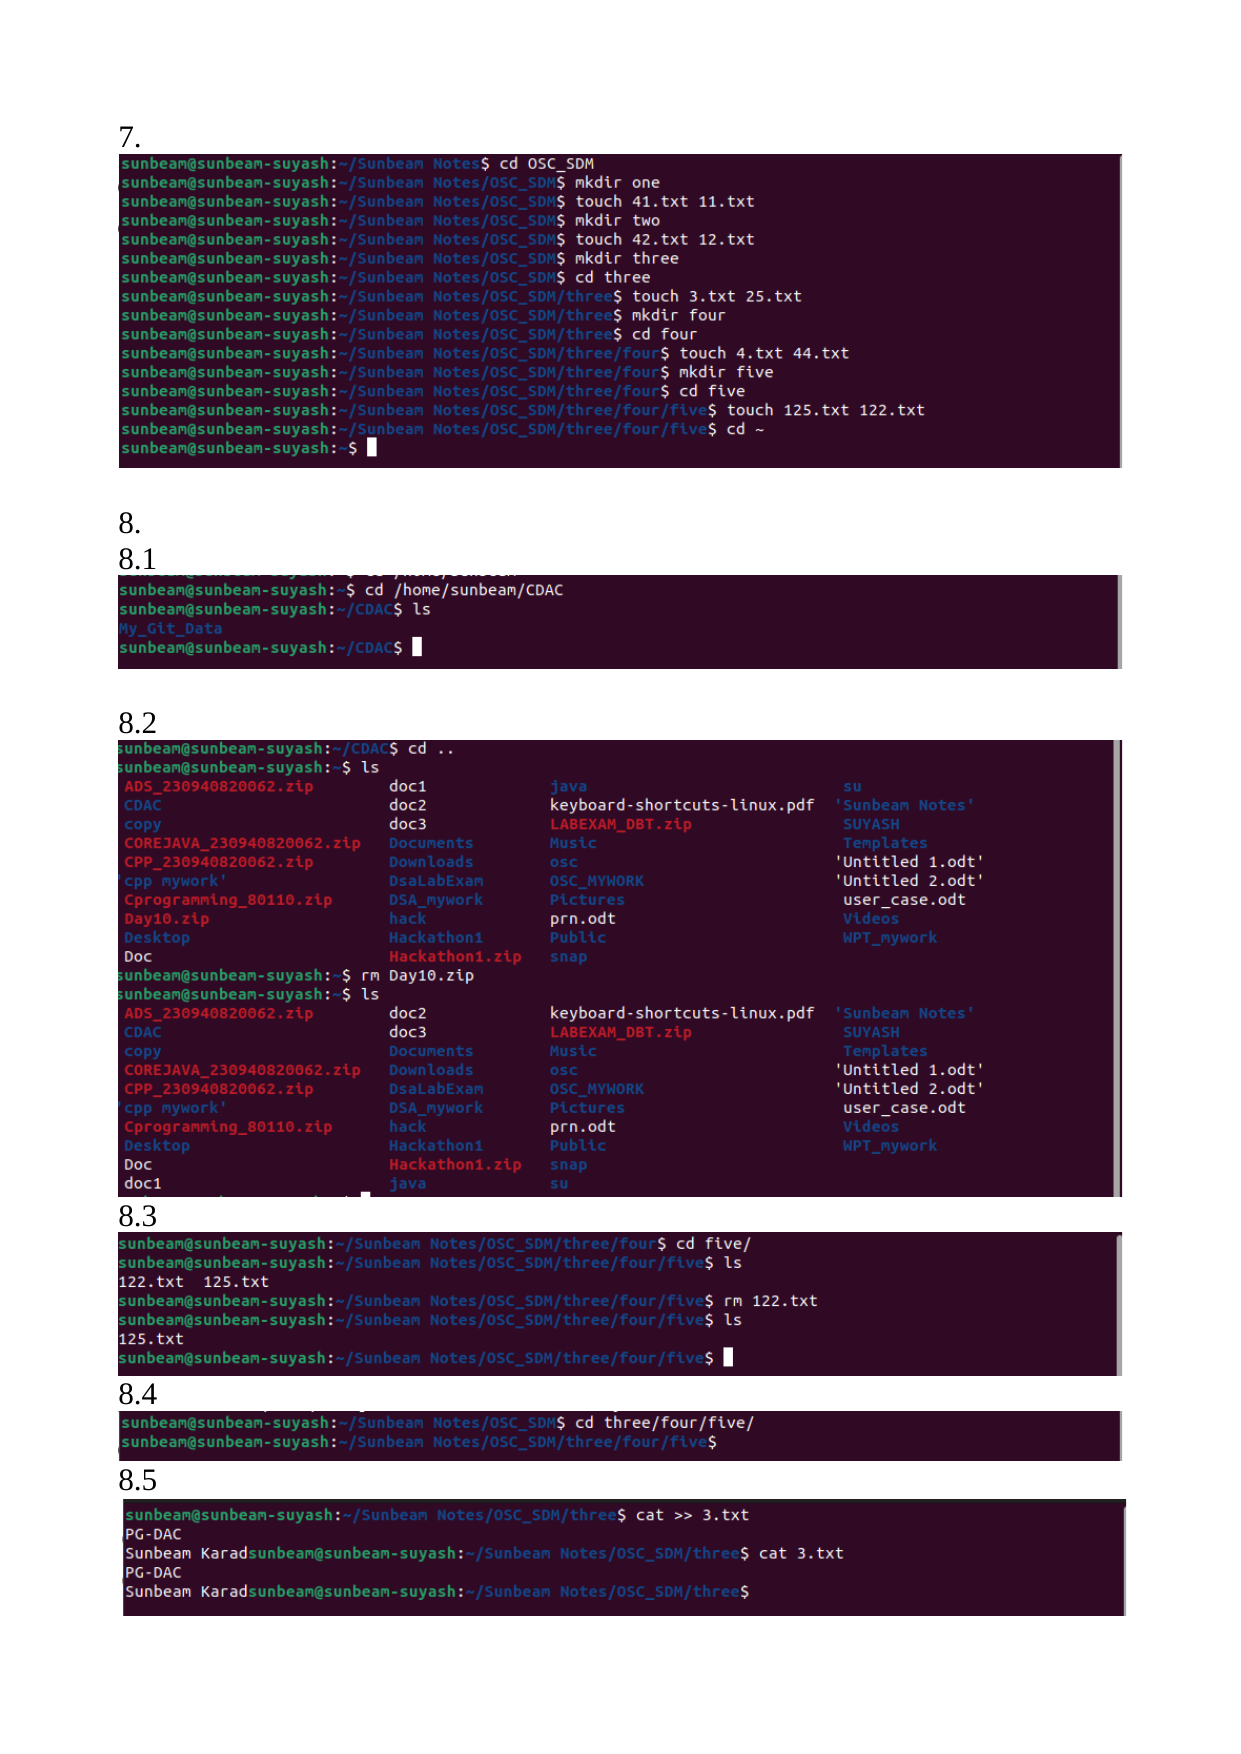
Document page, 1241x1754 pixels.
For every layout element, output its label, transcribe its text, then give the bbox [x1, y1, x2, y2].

text 8.5 [118, 1461, 1122, 1497]
text 8.1 [118, 540, 1122, 575]
text 8.2 [118, 704, 1122, 740]
text 8. [118, 504, 1122, 540]
text 8.4 [118, 1376, 1122, 1411]
picture [118, 1411, 1123, 1461]
picture [122, 1499, 1127, 1616]
picture [118, 575, 1123, 669]
picture [118, 1232, 1123, 1376]
text 8.3 [118, 1197, 1122, 1232]
picture [118, 154, 1123, 468]
picture [118, 740, 1123, 1197]
text 7. [118, 118, 1122, 154]
